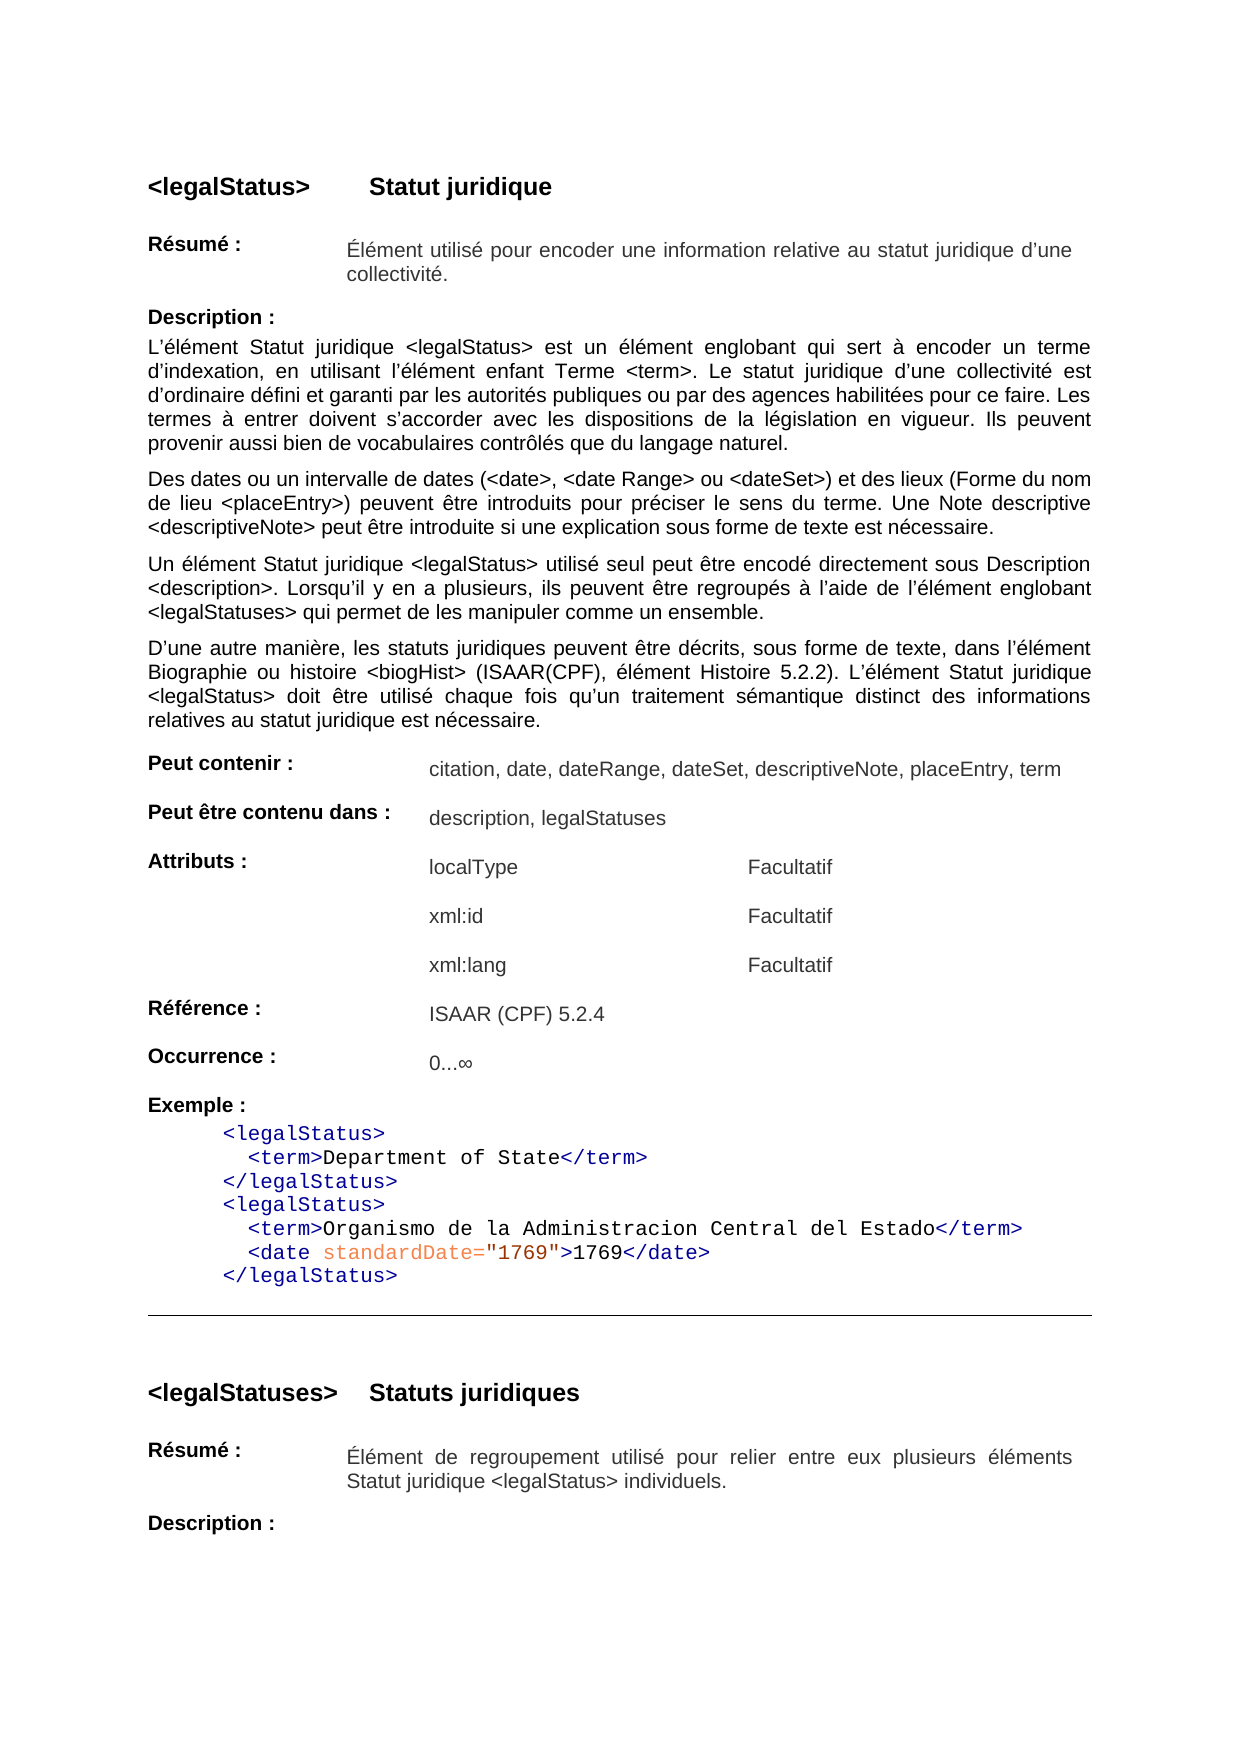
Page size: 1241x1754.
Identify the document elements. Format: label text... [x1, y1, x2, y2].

text Exemple : [148, 1093, 1092, 1117]
text Des dates ou un intervalle de dates (<date>, <date Range> ou <dateSet>) et des lieux (Forme du nom de lieu <placeEntry>) peuvent être introduits pour préciser le sens du terme. Une Note descriptive <descriptiveNote> peut être introduite si une explication sous forme de texte est nécessaire. [148, 467, 1092, 539]
table_cell Attributs : [148, 842, 429, 891]
table_cell localType [429, 842, 748, 891]
table_cell Occurrence : [148, 1038, 429, 1087]
table_cell [148, 891, 429, 940]
table_header Résumé : [136, 226, 335, 298]
table_cell Facultatif [748, 891, 1085, 940]
text D’une autre manière, les statuts juridiques peuvent être décrits, sous forme de texte, dans l’élément Biographie ou histoire <biogHist> (ISAAR(CPF), élément Histoire 5.2.2). L’élément Statut juridique <legalStatus> doit être utilisé chaque fois qu’un traitement sémantique distinct des informations relatives au statut juridique est nécessaire. [148, 636, 1092, 732]
table_cell Facultatif [748, 842, 1085, 891]
table_cell xml:id [429, 891, 748, 940]
table_header Peut contenir : [148, 744, 429, 793]
text <legalStatus> Statut juridique [148, 172, 1092, 201]
table_cell xml:lang [429, 940, 748, 989]
table_header Élément utilisé pour encoder une information relative au statut juridique d’une collectivité. [335, 226, 1085, 298]
table_cell Peut être contenu dans : [148, 793, 429, 842]
table_cell Référence : [148, 989, 429, 1038]
table_header citation, date, dateRange, dateSet, descriptiveNote, placeEntry, term [429, 744, 1085, 793]
table_header Résumé : [136, 1432, 335, 1505]
text Description : [148, 305, 1092, 329]
table_cell 0...∞ [429, 1038, 1085, 1087]
text <legalStatuses> Statuts juridiques [148, 1378, 1092, 1407]
table_header Élément de regroupement utilisé pour relier entre eux plusieurs éléments Statut juridique <legalStatus> individuels. [335, 1432, 1085, 1505]
text L’élément Statut juridique <legalStatus> est un élément englobant qui sert à encoder un terme d’indexation, en utilisant l’élément enfant Terme <term>. Le statut juridique d’une collectivité est d’ordinaire défini et garanti par les autorités publiques ou par des agences habilitées pour ce faire. Les termes à entrer doivent s’accorder avec les dispositions de la législation en vigueur. Ils peuvent provenir aussi bien de vocabulaires contrôlés que du langage naturel. [148, 335, 1092, 455]
table_cell description, legalStatuses [429, 793, 1085, 842]
text Description : [148, 1511, 1092, 1535]
text Un élément Statut juridique <legalStatus> utilisé seul peut être encodé directement sous Description <description>. Lorsqu’il y en a plusieurs, ils peuvent être regroupés à l’aide de l’élément englobant <legalStatuses> qui permet de les manipuler comme un ensemble. [148, 552, 1092, 623]
table_cell Facultatif [748, 940, 1085, 989]
table_cell [148, 940, 429, 989]
table_cell ISAAR (CPF) 5.2.4 [429, 989, 1085, 1038]
text <legalStatus> <term>Department of State</term> </legalStatus> <legalStatus> <term>Organismo de la Administracion Central del Estado</term> <date standardDate="1769">1769</date> </legalStatus> [148, 1123, 1092, 1289]
